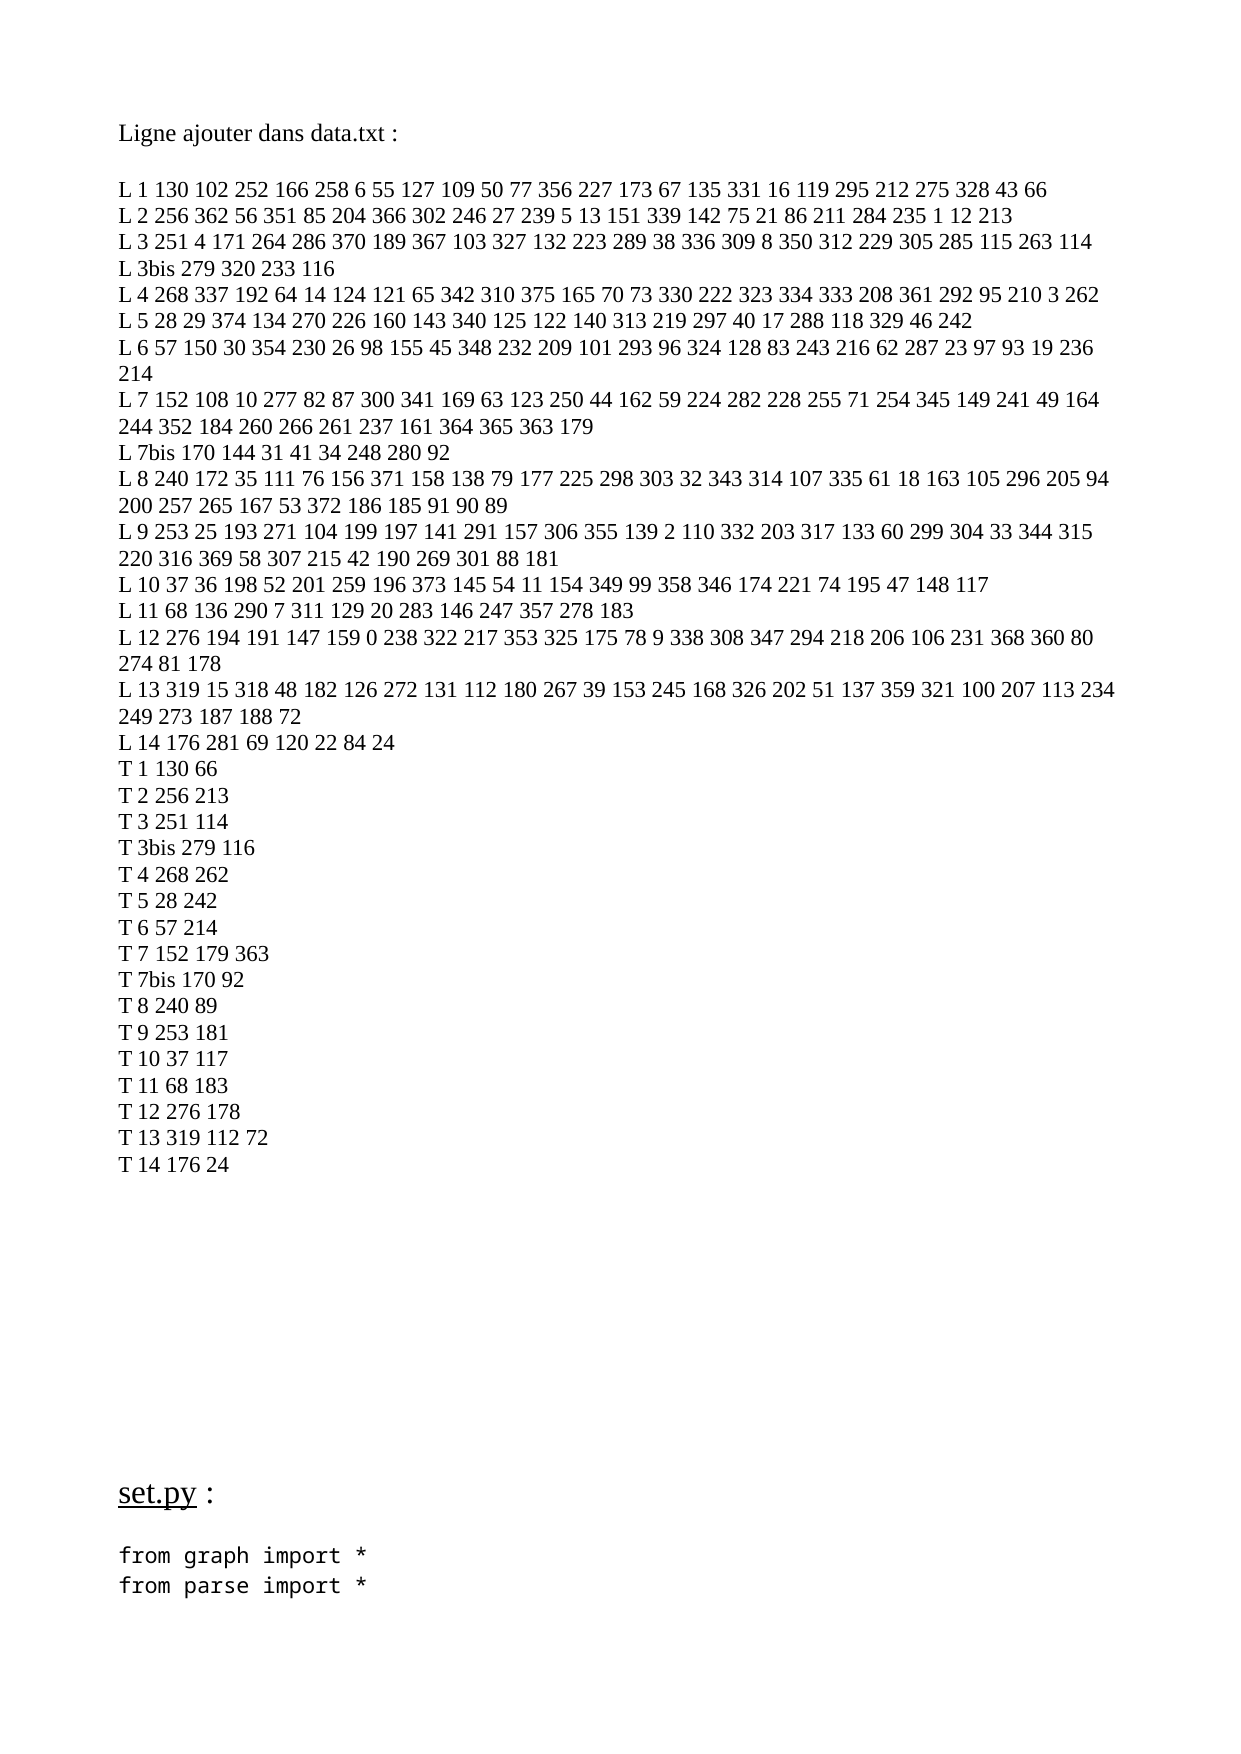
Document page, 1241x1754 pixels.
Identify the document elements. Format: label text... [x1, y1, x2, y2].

text L 14 176 281 69 120 22 84 24 [118, 729, 1122, 755]
text T 7bis 170 92 [118, 966, 1122, 993]
text L 12 276 194 191 147 159 0 238 322 217 353 325 175 78 9 338 308 347 294 218 206 106 231 368 360 80 274 81 178 [118, 624, 1122, 676]
text L 13 319 15 318 48 182 126 272 131 112 180 267 39 153 245 168 326 202 51 137 359 321 100 207 113 234 249 273 187 188 72 [118, 676, 1122, 729]
text from graph import * [118, 1540, 1122, 1570]
text L 6 57 150 30 354 230 26 98 155 45 348 232 209 101 293 96 324 128 83 243 216 62 287 23 97 93 19 236 214 [118, 334, 1122, 386]
text L 7 152 108 10 277 82 87 300 341 169 63 123 250 44 162 59 224 282 228 255 71 254 345 149 241 49 164 244 352 184 260 266 261 237 161 364 365 363 179 [118, 386, 1122, 439]
text L 3 251 4 171 264 286 370 189 367 103 327 132 223 289 38 336 309 8 350 312 229 305 285 115 263 114 [118, 228, 1122, 255]
text L 8 240 172 35 111 76 156 371 158 138 79 177 225 298 303 32 343 314 107 335 61 18 163 105 296 205 94 200 257 265 167 53 372 186 185 91 90 89 [118, 466, 1122, 518]
text T 1 130 66 [118, 755, 1122, 782]
text T 3 251 114 [118, 808, 1122, 834]
text set.py : [118, 1473, 1122, 1511]
text L 2 256 362 56 351 85 204 366 302 246 27 239 5 13 151 339 142 75 21 86 211 284 235 1 12 213 [118, 202, 1122, 228]
text T 2 256 213 [118, 782, 1122, 808]
text L 10 37 36 198 52 201 259 196 373 145 54 11 154 349 99 358 346 174 221 74 195 47 148 117 [118, 571, 1122, 597]
text T 5 28 242 [118, 887, 1122, 913]
text T 10 37 117 [118, 1045, 1122, 1072]
text from parse import * [118, 1570, 1122, 1599]
text L 4 268 337 192 64 14 124 121 65 342 310 375 165 70 73 330 222 323 334 333 208 361 292 95 210 3 262 [118, 281, 1122, 307]
text L 3bis 279 320 233 116 [118, 255, 1122, 281]
text T 9 253 181 [118, 1019, 1122, 1045]
text L 9 253 25 193 271 104 199 197 141 291 157 306 355 139 2 110 332 203 317 133 60 299 304 33 344 315 220 316 369 58 307 215 42 190 269 301 88 181 [118, 518, 1122, 571]
text L 1 130 102 252 166 258 6 55 127 109 50 77 356 227 173 67 135 331 16 119 295 212 275 328 43 66 [118, 176, 1122, 202]
text L 7bis 170 144 31 41 34 248 280 92 [118, 439, 1122, 466]
text T 8 240 89 [118, 993, 1122, 1019]
text T 13 319 112 72 [118, 1124, 1122, 1151]
text T 12 276 178 [118, 1098, 1122, 1124]
text Ligne ajouter dans data.txt : [118, 118, 1122, 147]
text L 11 68 136 290 7 311 129 20 283 146 247 357 278 183 [118, 597, 1122, 624]
text T 4 268 262 [118, 861, 1122, 887]
text T 7 152 179 363 [118, 940, 1122, 966]
text L 5 28 29 374 134 270 226 160 143 340 125 122 140 313 219 297 40 17 288 118 329 46 242 [118, 307, 1122, 334]
text T 6 57 214 [118, 913, 1122, 940]
text T 14 176 24 [118, 1151, 1122, 1177]
text T 3bis 279 116 [118, 834, 1122, 861]
text T 11 68 183 [118, 1072, 1122, 1098]
